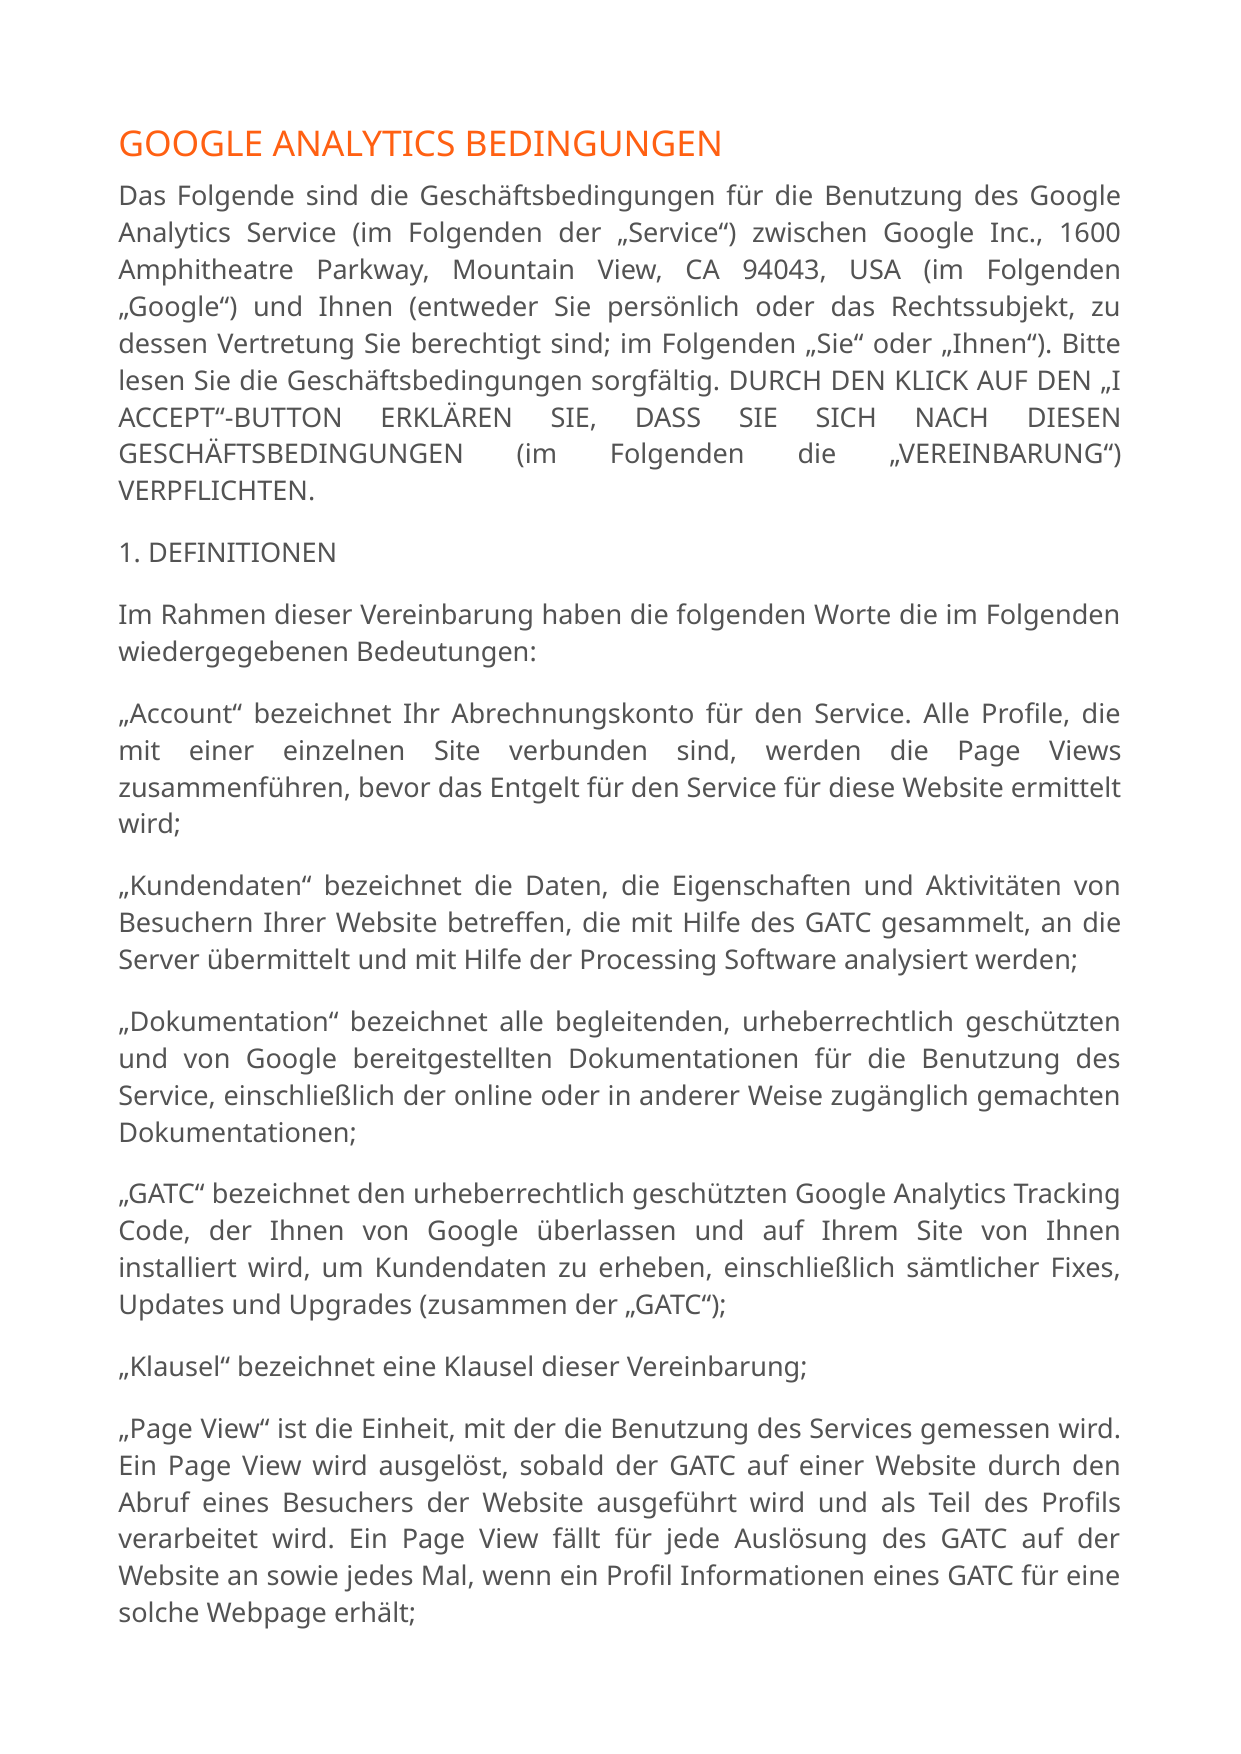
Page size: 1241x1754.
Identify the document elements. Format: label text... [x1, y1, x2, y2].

text „GATC“ bezeichnet den urheberrechtlich geschützten Google Analytics Tracking Code, der Ihnen von Google überlassen und auf Ihrem Site von Ihnen installiert wird, um Kundendaten zu erheben, einschließlich sämtlicher Fixes, Updates und Upgrades (zusammen der „GATC“); [118, 1175, 1122, 1322]
text Im Rahmen dieser Vereinbarung haben die folgenden Worte die im Folgenden wiedergegebenen Bedeutungen: [118, 596, 1122, 669]
text „Kundendaten“ bezeichnet die Daten, die Eigenschaften und Aktivitäten von Besuchern Ihrer Website betreffen, die mit Hilfe des GATC gesammelt, an die Server übermittelt und mit Hilfe der Processing Software analysiert werden; [118, 867, 1122, 977]
text GOOGLE ANALYTICS BEDINGUNGEN [118, 118, 1122, 166]
text „Dokumentation“ bezeichnet alle begleitenden, urheberrechtlich geschützten und von Google bereitgestellten Dokumentationen für die Benutzung des Service, einschließlich der online oder in anderer Weise zugänglich gemachten Dokumentationen; [118, 1002, 1122, 1150]
text 1. DEFINITIONEN [118, 534, 1122, 571]
text „Klausel“ bezeichnet eine Klausel dieser Vereinbarung; [118, 1347, 1122, 1384]
text Das Folgende sind die Geschäftsbedingungen für die Benutzung des Google Analytics Service (im Folgenden der „Service“) zwischen Google Inc., 1600 Amphitheatre Parkway, Mountain View, CA 94043, USA (im Folgenden „Google“) und Ihnen (entweder Sie persönlich oder das Rechtssubjekt, zu dessen Vertretung Sie berechtigt sind; im Folgenden „Sie“ oder „Ihnen“). Bitte lesen Sie die Geschäftsbedingungen sorgfältig. DURCH DEN KLICK AUF DEN „I ACCEPT“-BUTTON ERKLÄREN SIE, DASS SIE SICH NACH DIESEN GESCHÄFTSBEDINGUNGEN (im Folgenden die „VEREINBARUNG“) VERPFLICHTEN. [118, 177, 1122, 509]
text „Account“ bezeichnet Ihr Abrechnungskonto für den Service. Alle Profile, die mit einer einzelnen Site verbunden sind, werden die Page Views zusammenführen, bevor das Entgelt für den Service für diese Website ermittelt wird; [118, 694, 1122, 842]
text „Page View“ ist die Einheit, mit der die Benutzung des Services gemessen wird. Ein Page View wird ausgelöst, sobald der GATC auf einer Website durch den Abruf eines Besuchers der Website ausgeführt wird und als Teil des Profils verarbeitet wird. Ein Page View fällt für jede Auslösung des GATC auf der Website an sowie jedes Mal, wenn ein Profil Informationen eines GATC für eine solche Webpage erhält; [118, 1409, 1122, 1631]
